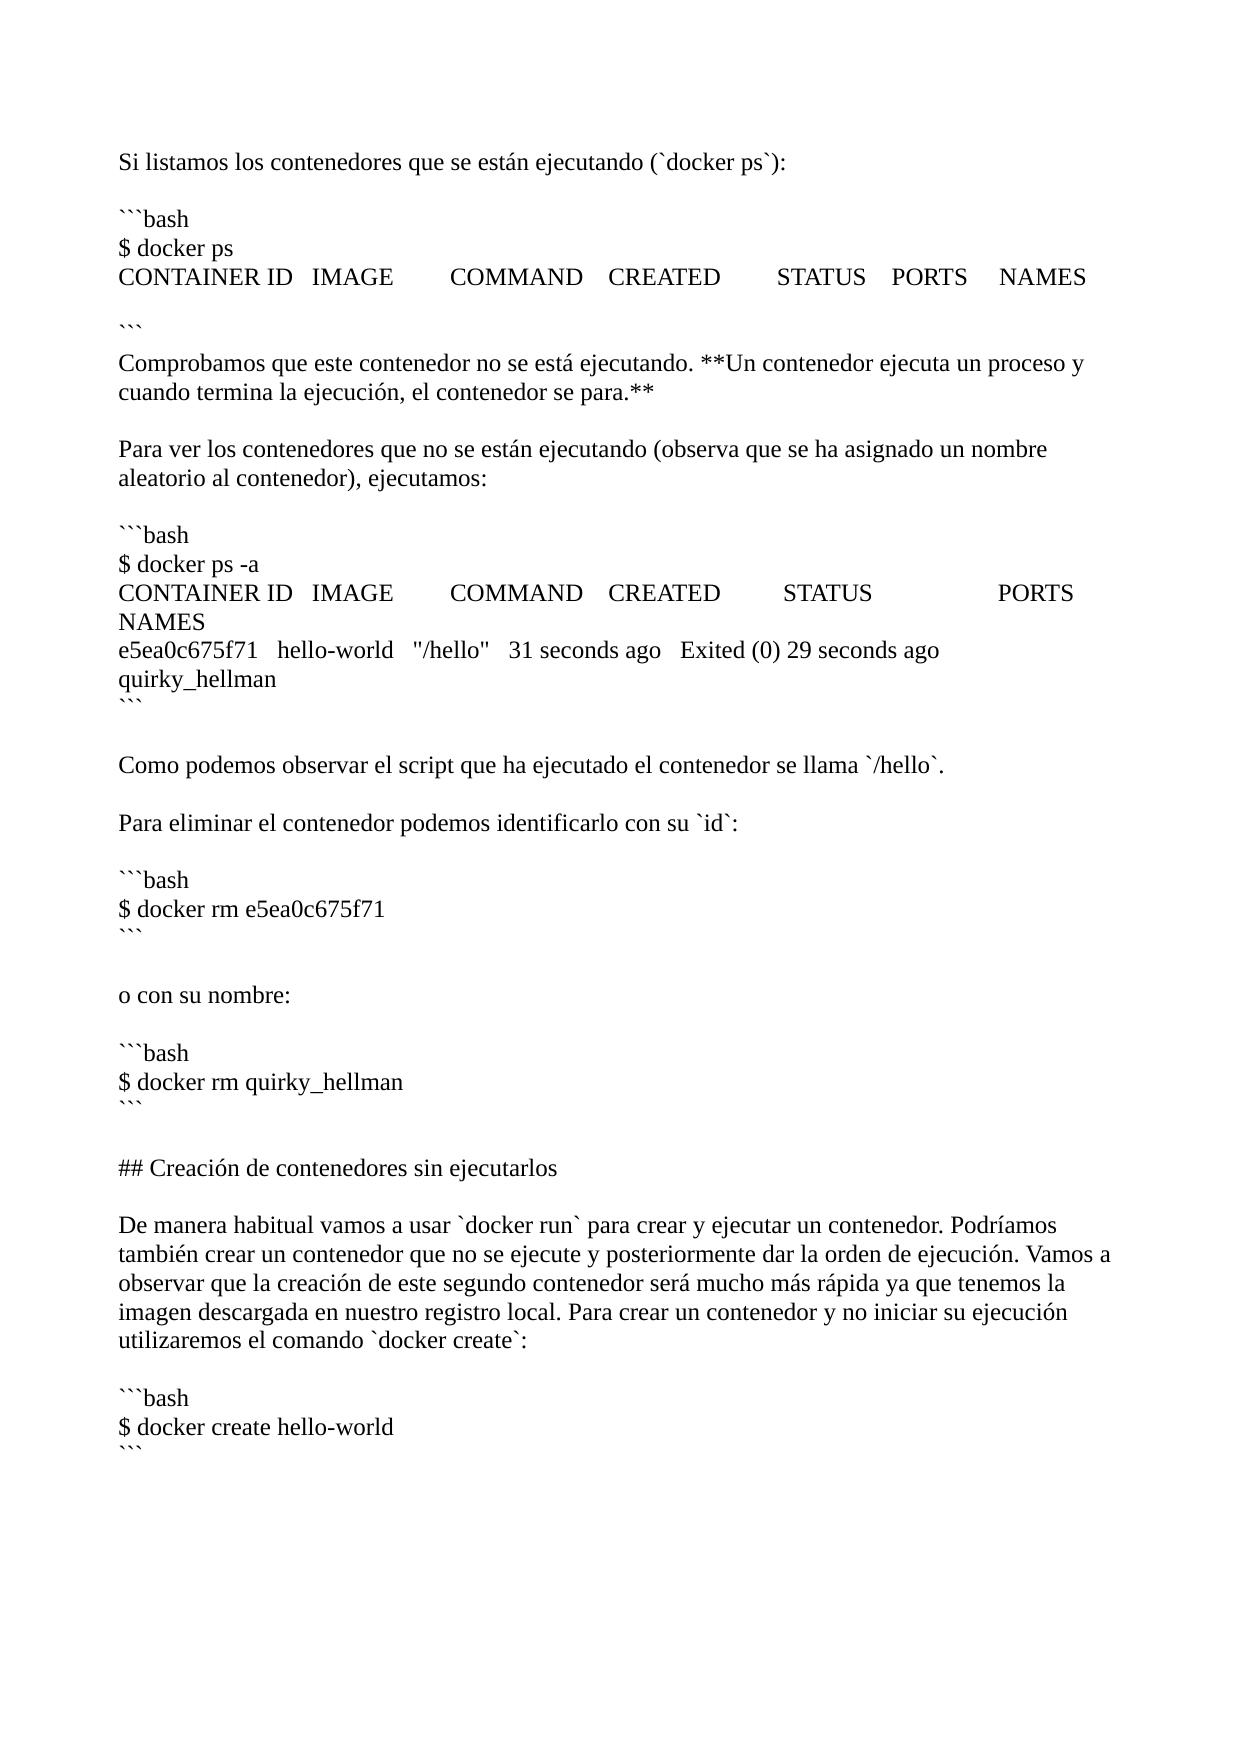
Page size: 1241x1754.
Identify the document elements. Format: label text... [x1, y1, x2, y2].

text ```bash [118, 204, 1122, 233]
text Para ver los contenedores que no se están ejecutando (observa que se ha asignado un nombre aleatorio al contenedor), ejecutamos: [118, 434, 1122, 492]
text ## Creación de contenedores sin ejecutarlos [118, 1153, 1122, 1182]
text Comprobamos que este contenedor no se está ejecutando. **Un contenedor ejecuta un proceso y cuando termina la ejecución, el contenedor se para.** [118, 348, 1122, 406]
text ``` [118, 319, 1122, 348]
text o con su nombre: [118, 981, 1122, 1009]
text ```bash [118, 521, 1122, 549]
text $ docker create hello-world [118, 1412, 1122, 1441]
text ``` [118, 1096, 1122, 1124]
text ```bash [118, 1038, 1122, 1067]
text $ docker rm e5ea0c675f71 [118, 894, 1122, 923]
text Si listamos los contenedores que se están ejecutando (`docker ps`): [118, 147, 1122, 176]
text Como podemos observar el script que ha ejecutado el contenedor se llama `/hello`. [118, 751, 1122, 779]
text e5ea0c675f71 hello-world "/hello" 31 seconds ago Exited (0) 29 seconds ago quirky_hellman [118, 636, 1122, 693]
text Para eliminar el contenedor podemos identificarlo con su `id`: [118, 808, 1122, 837]
text $ docker ps -a [118, 549, 1122, 578]
text ``` [118, 693, 1122, 722]
text ```bash [118, 1383, 1122, 1412]
text ``` [118, 1441, 1122, 1469]
text De manera habitual vamos a usar `docker run` para crear y ejecutar un contenedor. Podríamos también crear un contenedor que no se ejecute y posteriormente dar la orden de ejecución. Vamos a observar que la creación de este segundo contenedor será mucho más rápida ya que tenemos la imagen descargada en nuestro registro local. Para crear un contenedor y no iniciar su ejecución utilizaremos el comando `docker create`: [118, 1211, 1122, 1354]
text $ docker ps [118, 233, 1122, 262]
text $ docker rm quirky_hellman [118, 1067, 1122, 1096]
text ``` [118, 923, 1122, 952]
text CONTAINER ID IMAGE COMMAND CREATED STATUS PORTS NAMES [118, 262, 1122, 291]
text ```bash [118, 866, 1122, 894]
text CONTAINER ID IMAGE COMMAND CREATED STATUS PORTS NAMES [118, 578, 1122, 636]
